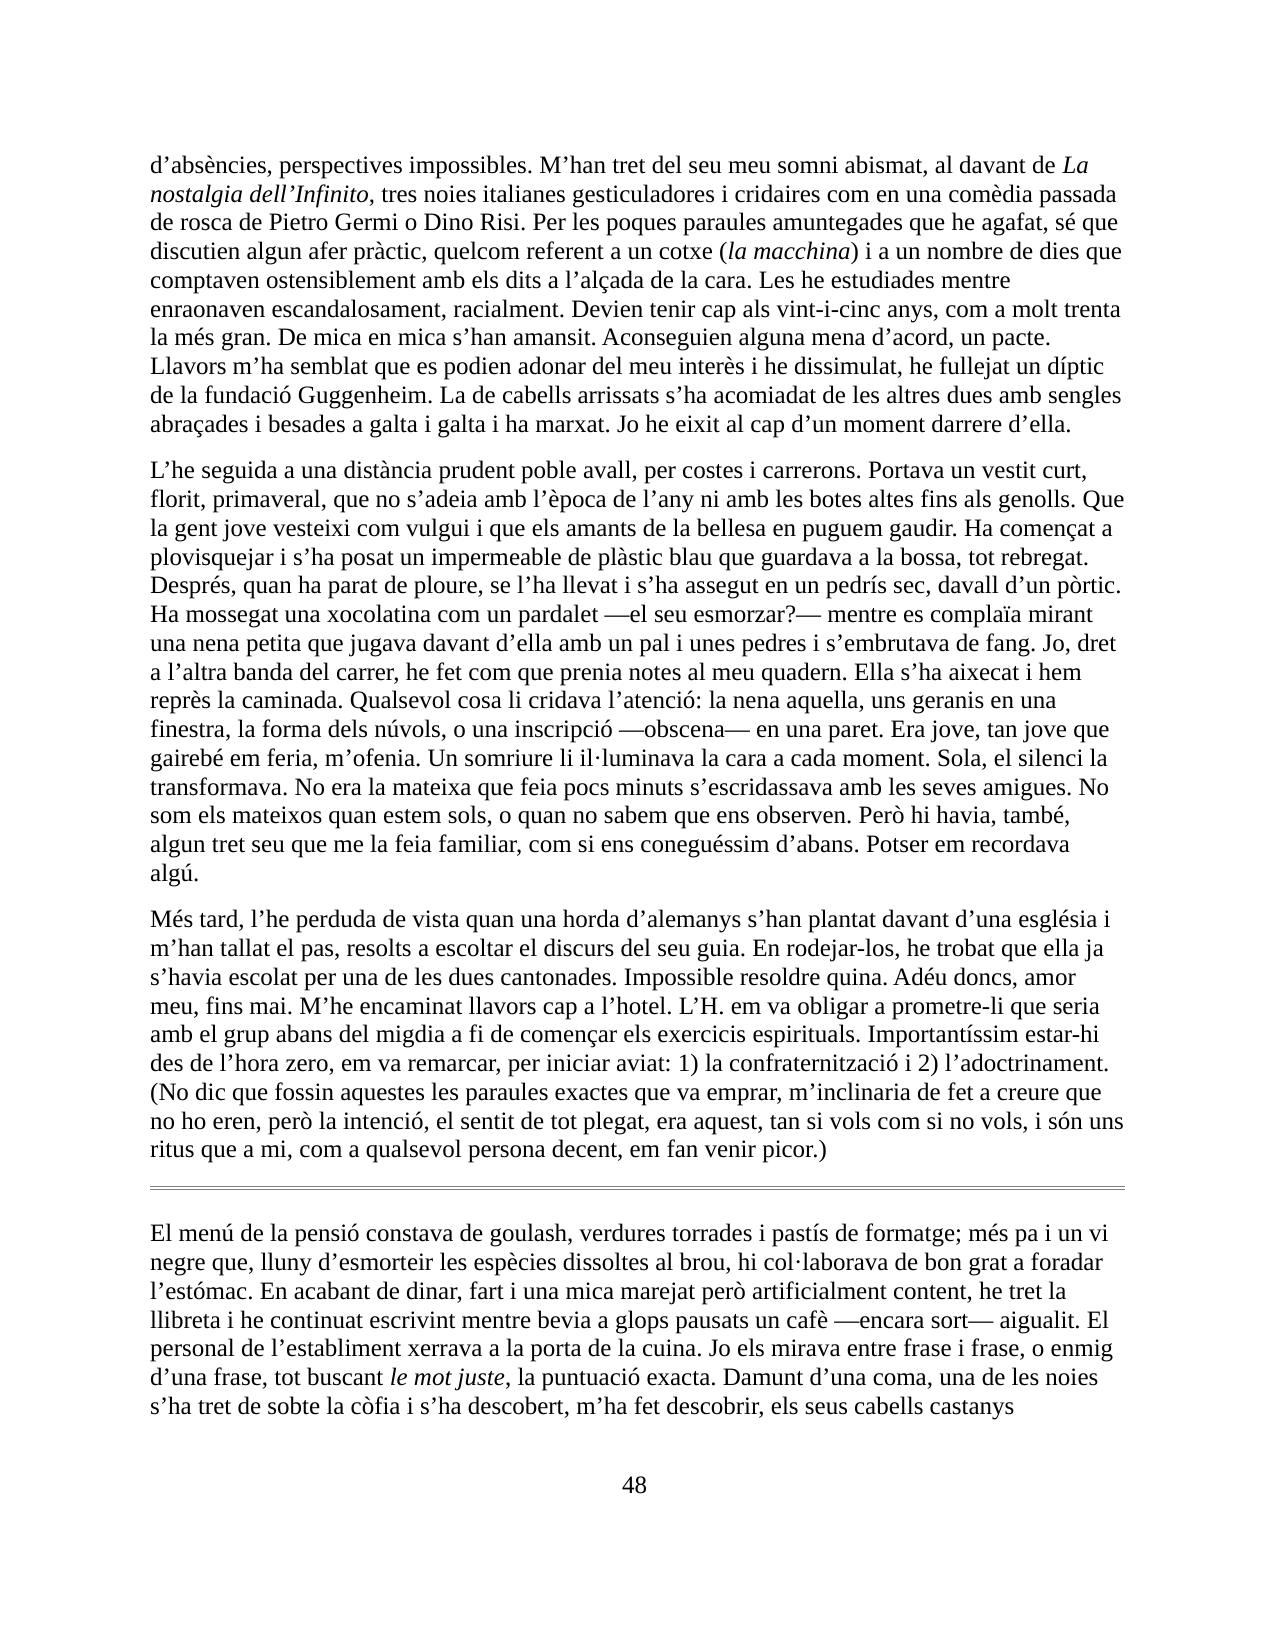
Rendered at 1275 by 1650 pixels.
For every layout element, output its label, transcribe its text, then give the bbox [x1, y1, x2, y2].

text Més tard, l’he perduda de vista quan una horda d’alemanys s’han plantat davant d’una església i m’han tallat el pas, resolts a escoltar el discurs del seu guia. En rodejar-los, he trobat que ella ja s’havia escolat per una de les dues cantonades. Impossible resoldre quina. Adéu doncs, amor meu, fins mai. M’he encaminat llavors cap a l’hotel. L’H. em va obligar a prometre-li que seria amb el grup abans del migdia a fi de començar els exercicis espirituals. Importantíssim estar-hi des de l’hora zero, em va remarcar, per iniciar aviat: 1) la confraternització i 2) l’adoctrinament. (No dic que fossin aquestes les paraules exactes que va emprar, m’inclinaria de fet a creure que no ho eren, però la intenció, el sentit de tot plegat, era aquest, tan si vols com si no vols, i són uns ritus que a mi, com a qualsevol persona decent, em fan venir picor.) [150, 904, 1125, 1163]
text d’absències, perspectives impossibles. M’han tret del seu meu somni abismat, al davant de La nostalgia dell’Infinito, tres noies italianes gesticuladores i cridaires com en una comèdia passada de rosca de Pietro Germi o Dino Risi. Per les poques paraules amuntegades que he agafat, sé que discutien algun afer pràctic, quelcom referent a un cotxe (la macchina) i a un nombre de dies que comptaven ostensiblement amb els dits a l’alçada de la cara. Les he estudiades mentre enraonaven escandalosament, racialment. Devien tenir cap als vint-i-cinc anys, com a molt trenta la més gran. De mica en mica s’han amansit. Aconseguien alguna mena d’acord, un pacte. Llavors m’ha semblat que es podien adonar del meu interès i he dissimulat, he fullejat un díptic de la fundació Guggenheim. La de cabells arrissats s’ha acomiadat de les altres dues amb sengles abraçades i besades a galta i galta i ha marxat. Jo he eixit al cap d’un moment darrere d’ella. [150, 150, 1125, 437]
text L’he seguida a una distància prudent poble avall, per costes i carrerons. Portava un vestit curt, florit, primaveral, que no s’adeia amb l’època de l’any ni amb les botes altes fins als genolls. Que la gent jove vesteixi com vulgui i que els amants de la bellesa en puguem gaudir. Ha començat a plovisquejar i s’ha posat un impermeable de plàstic blau que guardava a la bossa, tot rebregat. Després, quan ha parat de ploure, se l’ha llevat i s’ha assegut en un pedrís sec, davall d’un pòrtic. Ha mossegat una xocolatina com un pardalet —el seu esmorzar?— mentre es complaïa mirant una nena petita que jugava davant d’ella amb un pal i unes pedres i s’embrutava de fang. Jo, dret a l’altra banda del carrer, he fet com que prenia notes al meu quadern. Ella s’ha aixecat i hem reprès la caminada. Qualsevol cosa li cridava l’atenció: la nena aquella, uns geranis en una finestra, la forma dels núvols, o una inscripció —obscena— en una paret. Era jove, tan jove que gairebé em feria, m’ofenia. Un somriure li il·luminava la cara a cada moment. Sola, el silenci la transformava. No era la mateixa que feia pocs minuts s’escridassava amb les seves amigues. No som els mateixos quan estem sols, o quan no sabem que ens observen. Però hi havia, també, algun tret seu que me la feia familiar, com si ens coneguéssim d’abans. Potser em recordava algú. [150, 455, 1125, 887]
text El menú de la pensió constava de goulash, verdures torrades i pastís de formatge; més pa i un vi negre que, lluny d’esmorteir les espècies dissoltes al brou, hi col·laborava de bon grat a foradar l’estómac. En acabant de dinar, fart i una mica marejat però artificialment content, he tret la llibreta i he continuat escrivint mentre bevia a glops pausats un cafè —encara sort— aigualit. El personal de l’establiment xerrava a la porta de la cuina. Jo els mirava entre frase i frase, o enmig d’una frase, tot buscant le mot juste, la puntuació exacta. Damunt d’una coma, una de les noies s’ha tret de sobte la còfia i s’ha descobert, m’ha fet descobrir, els seus cabells castanys [150, 1218, 1125, 1420]
